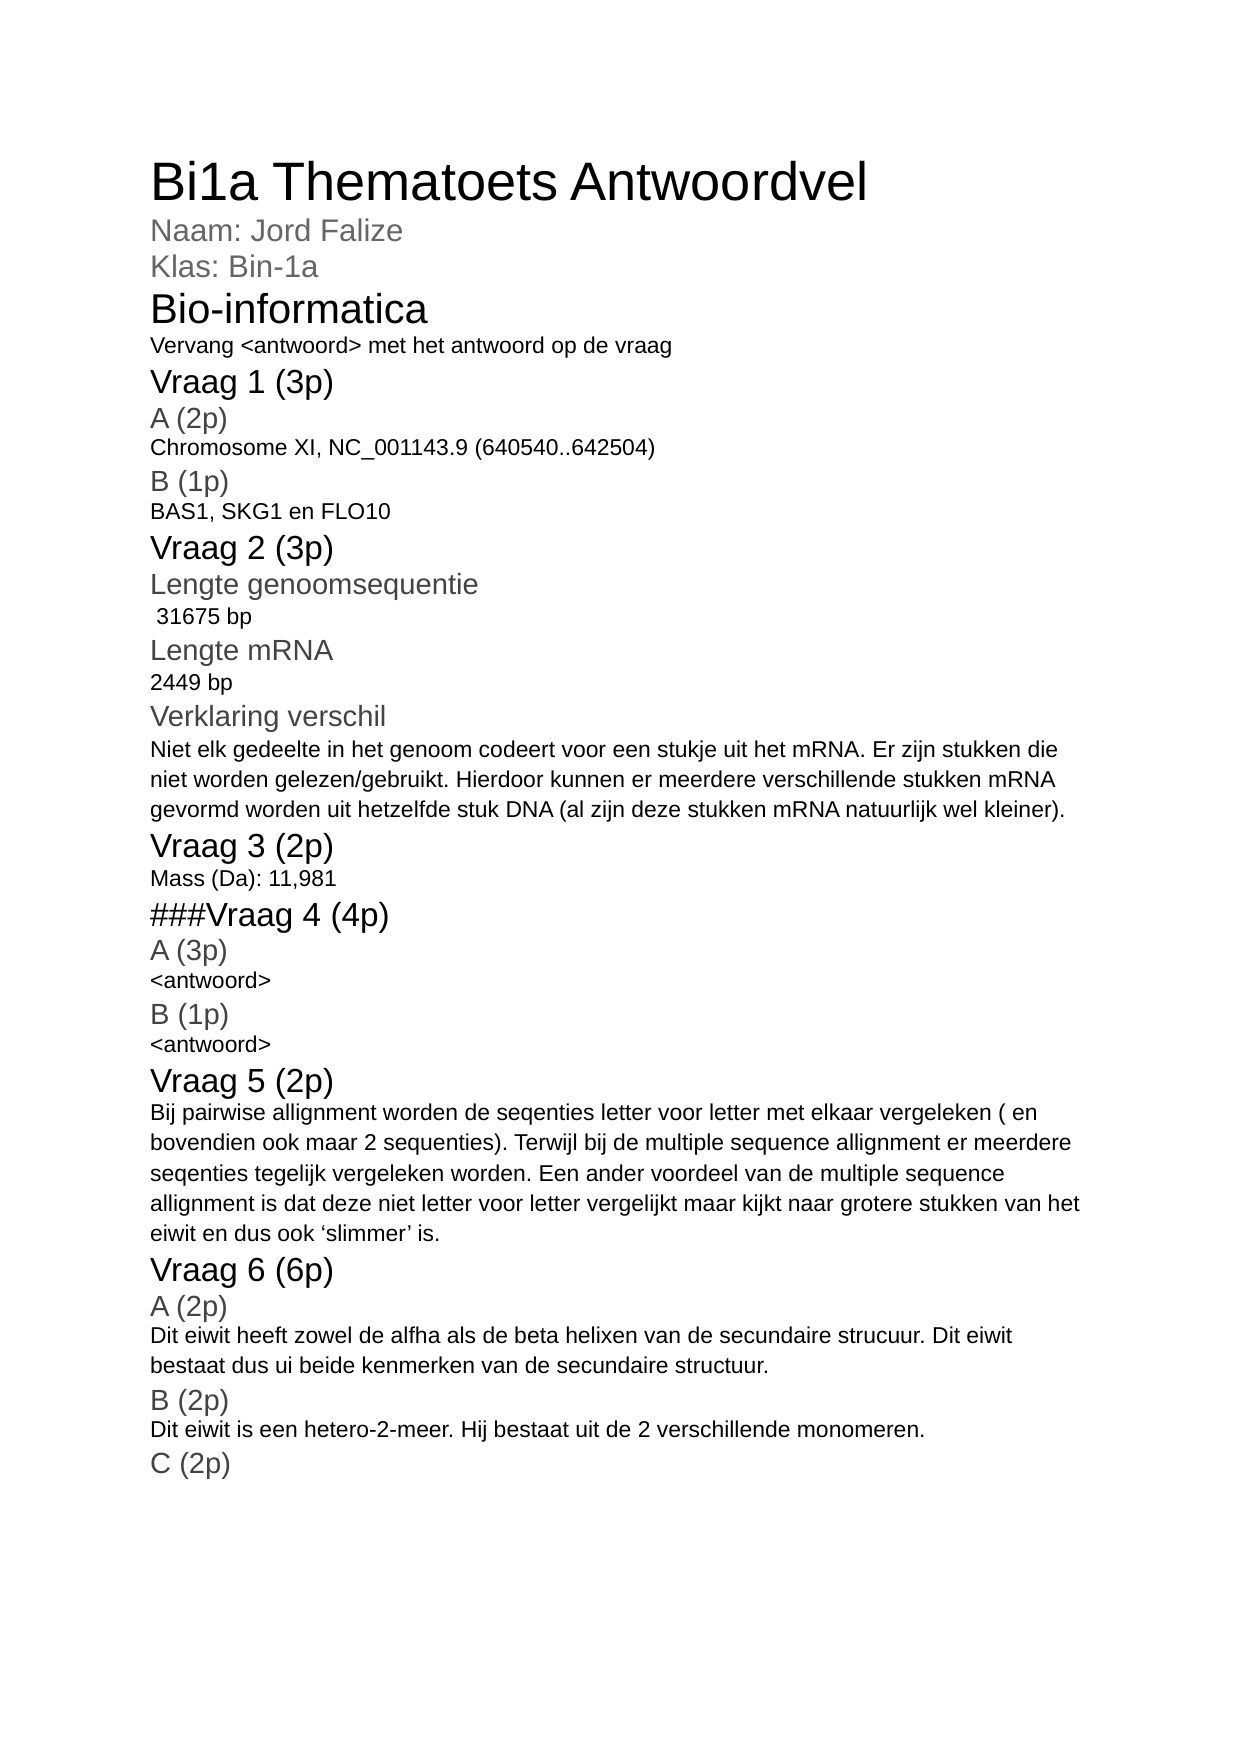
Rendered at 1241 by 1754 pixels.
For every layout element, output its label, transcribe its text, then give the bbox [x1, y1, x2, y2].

title Bi1a Thematoets Antwoordvel [150, 150, 1090, 212]
subtitle Klas: Bin-1a [150, 248, 1090, 284]
subtitle Lengte mRNA [150, 633, 1090, 667]
subtitle Vraag 2 (3p) [150, 528, 1090, 567]
text BAS1, SKG1 en FLO10 [150, 498, 1090, 524]
subtitle A (2p) [150, 401, 1090, 434]
text Chromosome XI, NC_001143.9 (640540..642504) [150, 434, 1090, 461]
subtitle C (2p) [150, 1446, 1090, 1480]
text <antwoord> [150, 967, 1090, 993]
subtitle B (2p) [150, 1383, 1090, 1416]
subtitle Vraag 3 (2p) [150, 826, 1090, 864]
text 2449 bp [150, 669, 1090, 696]
subtitle A (2p) [150, 1289, 1090, 1322]
text <antwoord> [150, 1031, 1090, 1057]
text Vervang <antwoord> met het antwoord op de vraag [150, 332, 1090, 358]
text Niet elk gedeelte in het genoom codeert voor een stukje uit het mRNA. Er zijn stukken die niet worden gelezen/gebruikt. Hierdoor kunnen er meerdere verschillende stukken mRNA gevormd worden uit hetzelfde stuk DNA (al zijn deze stukken mRNA natuurlijk wel kleiner). [150, 736, 1090, 822]
subtitle Lengte genoomsequentie [150, 567, 1090, 600]
subtitle Vraag 6 (6p) [150, 1250, 1090, 1289]
subtitle Naam: Jord Falize [150, 212, 1090, 248]
text Bij pairwise allignment worden de seqenties letter voor letter met elkaar vergeleken ( en bovendien ook maar 2 sequenties). Terwijl bij de multiple sequence allignment er meerdere seqenties tegelijk vergeleken worden. Een ander voordeel van de multiple sequence allignment is dat deze niet letter voor letter vergelijkt maar kijkt naar grotere stukken van het eiwit en dus ook ‘slimmer’ is. [150, 1099, 1090, 1246]
text Dit eiwit is een hetero-2-meer. Hij bestaat uit de 2 verschillende monomeren. [150, 1416, 1090, 1442]
subtitle ###Vraag 4 (4p) [150, 895, 1090, 933]
subtitle Verklaring verschil [150, 699, 1090, 733]
text Mass (Da): 11,981 [150, 864, 1090, 891]
subtitle Bio-informatica [150, 284, 1090, 332]
subtitle Vraag 5 (2p) [150, 1061, 1090, 1099]
subtitle B (1p) [150, 997, 1090, 1031]
subtitle A (3p) [150, 933, 1090, 967]
text 31675 bp [150, 603, 1090, 629]
subtitle B (1p) [150, 464, 1090, 498]
subtitle Vraag 1 (3p) [150, 362, 1090, 401]
text Dit eiwit heeft zowel de alfha als de beta helixen van de secundaire strucuur. Dit eiwit bestaat dus ui beide kenmerken van de secundaire structuur. [150, 1322, 1090, 1379]
